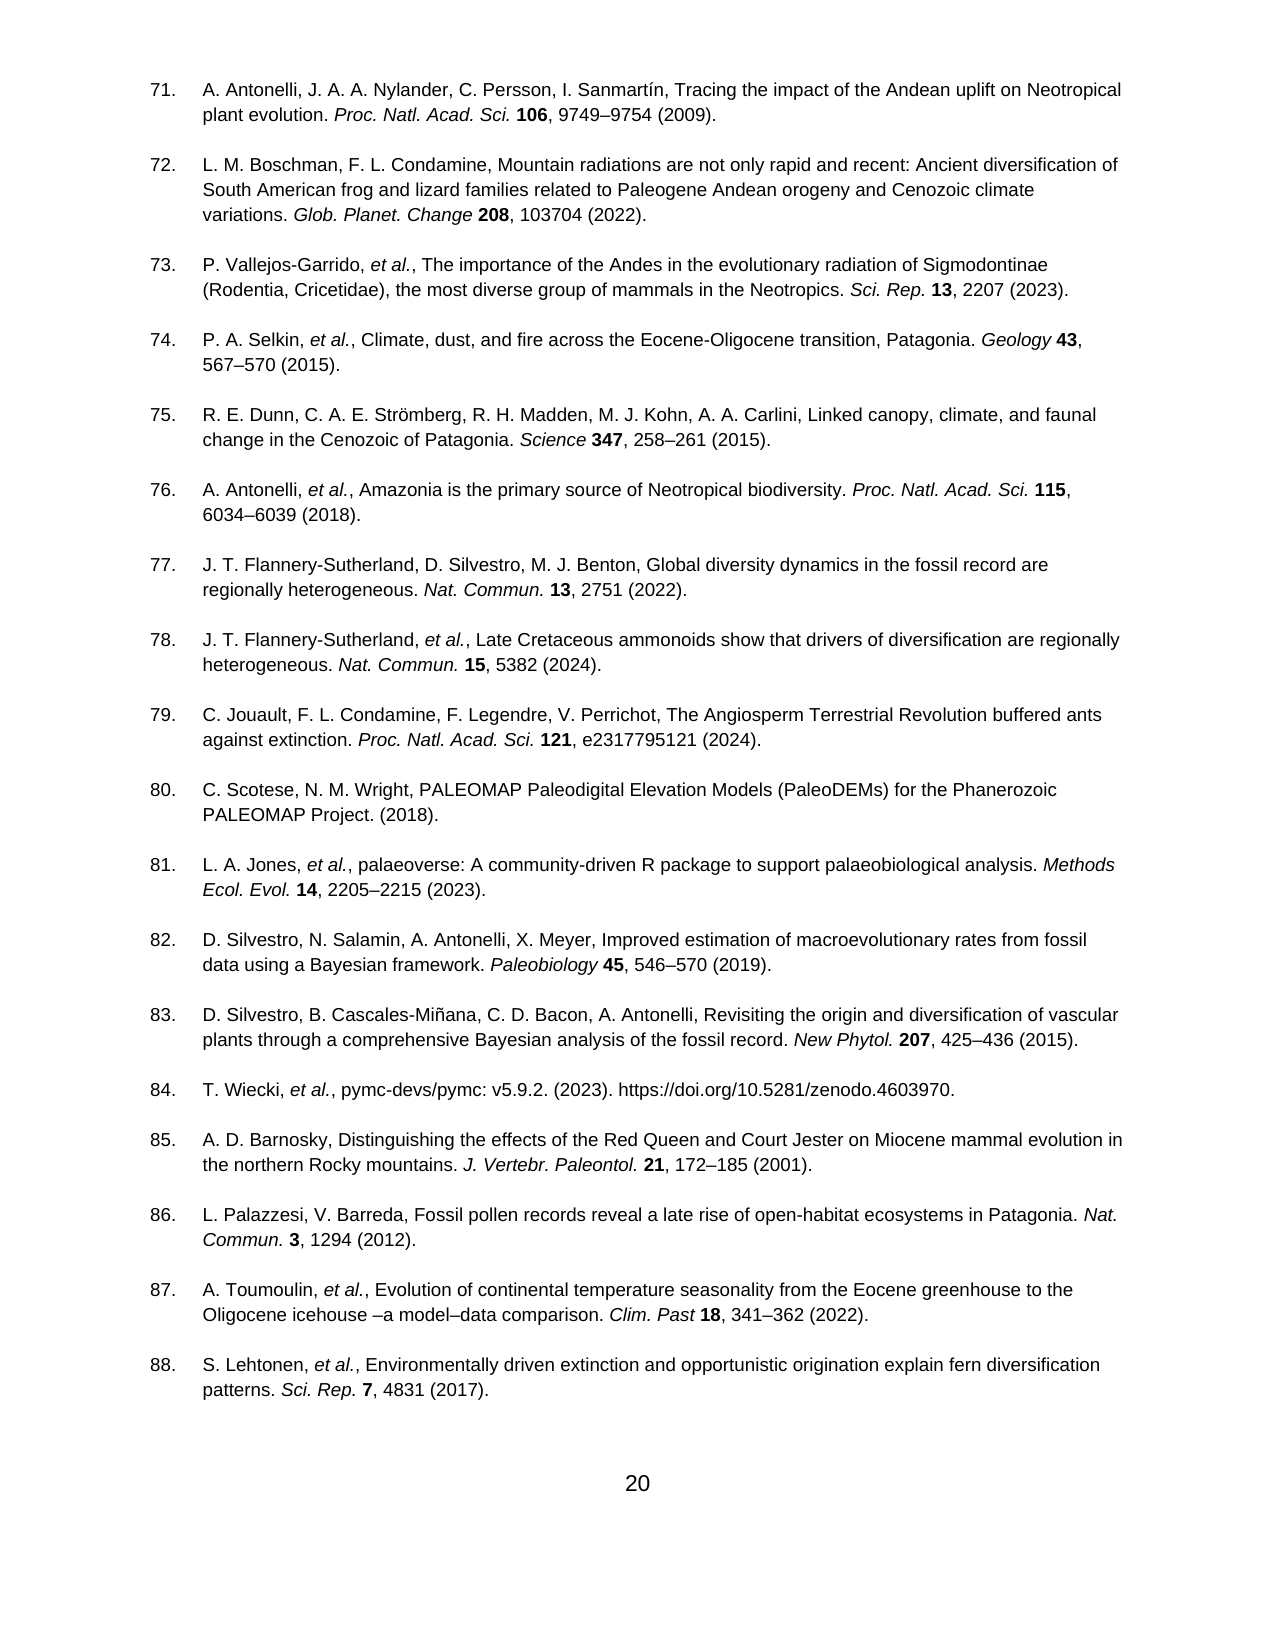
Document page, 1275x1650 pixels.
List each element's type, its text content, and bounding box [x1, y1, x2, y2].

text 87. A. Toumoulin, et al., Evolution of continental temperature seasonality from the Eocene greenhouse to the Oligocene icehouse –a model–data comparison. Clim. Past 18, 341–362 (2022). [150, 1275, 1125, 1325]
text 82. D. Silvestro, N. Salamin, A. Antonelli, X. Meyer, Improved estimation of macroevolutionary rates from fossil data using a Bayesian framework. Paleobiology 45, 546–570 (2019). [150, 925, 1125, 975]
text 83. D. Silvestro, B. Cascales-Miñana, C. D. Bacon, A. Antonelli, Revisiting the origin and diversification of vascular plants through a comprehensive Bayesian analysis of the fossil record. New Phytol. 207, 425–436 (2015). [150, 1000, 1125, 1050]
text 88. S. Lehtonen, et al., Environmentally driven extinction and opportunistic origination explain fern diversification patterns. Sci. Rep. 7, 4831 (2017). [150, 1350, 1125, 1400]
text 75. R. E. Dunn, C. A. E. Strömberg, R. H. Madden, M. J. Kohn, A. A. Carlini, Linked canopy, climate, and faunal change in the Cenozoic of Patagonia. Science 347, 258–261 (2015). [150, 400, 1125, 450]
text 73. P. Vallejos-Garrido, et al., The importance of the Andes in the evolutionary radiation of Sigmodontinae (Rodentia, Cricetidae), the most diverse group of mammals in the Neotropics. Sci. Rep. 13, 2207 (2023). [150, 250, 1125, 300]
text 72. L. M. Boschman, F. L. Condamine, Mountain radiations are not only rapid and recent: Ancient diversification of South American frog and lizard families related to Paleogene Andean orogeny and Cenozoic climate variations. Glob. Planet. Change 208, 103704 (2022). [150, 150, 1125, 225]
text 71. A. Antonelli, J. A. A. Nylander, C. Persson, I. Sanmartín, Tracing the impact of the Andean uplift on Neotropical plant evolution. Proc. Natl. Acad. Sci. 106, 9749–9754 (2009). [150, 75, 1125, 125]
text 80. C. Scotese, N. M. Wright, PALEOMAP Paleodigital Elevation Models (PaleoDEMs) for the Phanerozoic PALEOMAP Project. (2018). [150, 775, 1125, 825]
text 77. J. T. Flannery-Sutherland, D. Silvestro, M. J. Benton, Global diversity dynamics in the fossil record are regionally heterogeneous. Nat. Commun. 13, 2751 (2022). [150, 550, 1125, 600]
text 81. L. A. Jones, et al., palaeoverse: A community-driven R package to support palaeobiological analysis. Methods Ecol. Evol. 14, 2205–2215 (2023). [150, 850, 1125, 900]
text 74. P. A. Selkin, et al., Climate, dust, and fire across the Eocene-Oligocene transition, Patagonia. Geology 43, 567–570 (2015). [150, 325, 1125, 375]
text 85. A. D. Barnosky, Distinguishing the effects of the Red Queen and Court Jester on Miocene mammal evolution in the northern Rocky mountains. J. Vertebr. Paleontol. 21, 172–185 (2001). [150, 1125, 1125, 1175]
text 76. A. Antonelli, et al., Amazonia is the primary source of Neotropical biodiversity. Proc. Natl. Acad. Sci. 115, 6034–6039 (2018). [150, 475, 1125, 525]
text 84. T. Wiecki, et al., pymc-devs/pymc: v5.9.2. (2023). https://doi.org/10.5281/zenodo.4603970. [150, 1075, 1125, 1100]
text 78. J. T. Flannery-Sutherland, et al., Late Cretaceous ammonoids show that drivers of diversification are regionally heterogeneous. Nat. Commun. 15, 5382 (2024). [150, 625, 1125, 675]
text 86. L. Palazzesi, V. Barreda, Fossil pollen records reveal a late rise of open-habitat ecosystems in Patagonia. Nat. Commun. 3, 1294 (2012). [150, 1200, 1125, 1250]
text 79. C. Jouault, F. L. Condamine, F. Legendre, V. Perrichot, The Angiosperm Terrestrial Revolution buffered ants against extinction. Proc. Natl. Acad. Sci. 121, e2317795121 (2024). [150, 700, 1125, 750]
